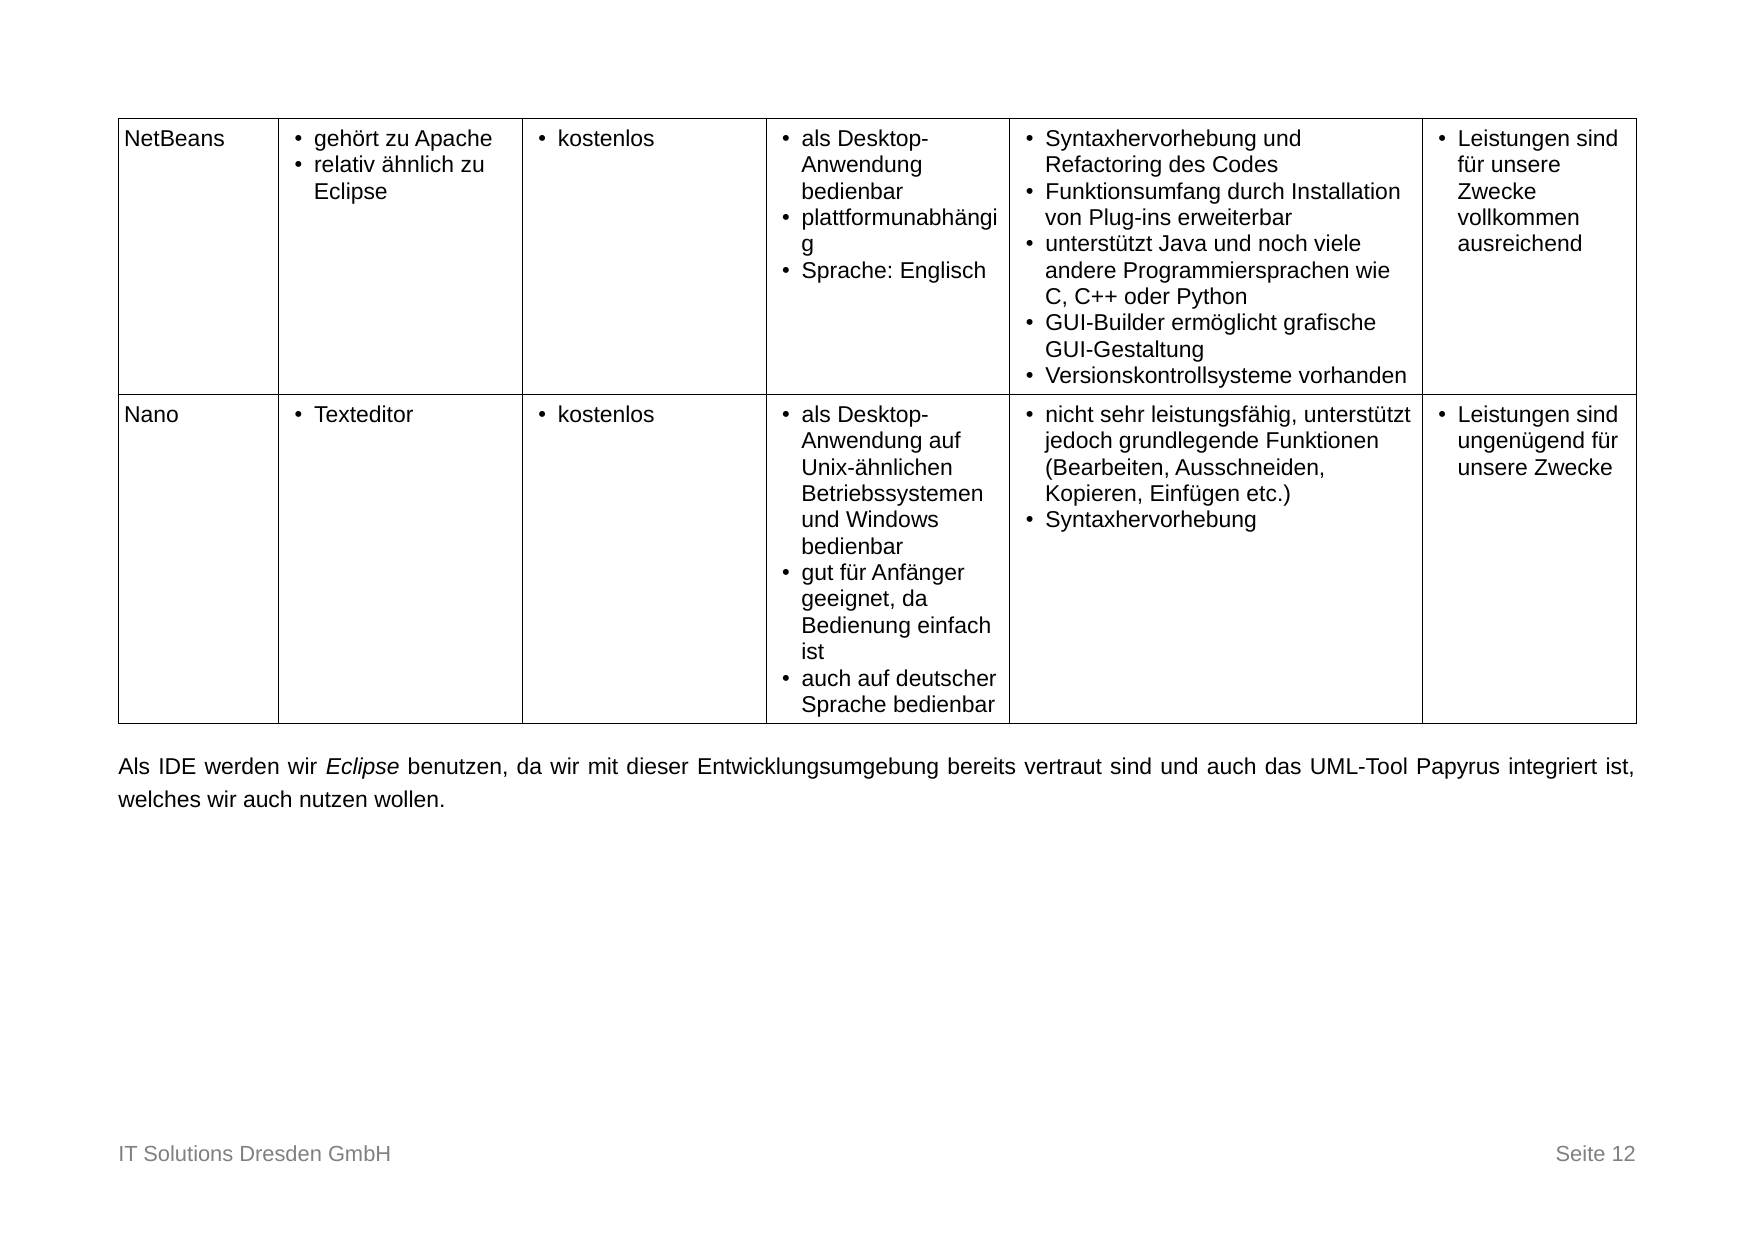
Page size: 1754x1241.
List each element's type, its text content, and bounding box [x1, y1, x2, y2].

table_cell NetBeans [119, 119, 278, 394]
table_cell kostenlos [523, 395, 766, 723]
table_cell als Desktop-Anwendung auf Unix-ähnlichen Betriebssystemen und Windows bedienbar gut für Anfänger geeignet, da Bedienung einfach ist auch auf deutscher Sprache bedienbar [767, 395, 1009, 723]
text Als IDE werden wir Eclipse benutzen, da wir mit dieser Entwicklungsumgebung bereits vertraut sind und auch das UML-Tool Papyrus integriert ist, welches wir auch nutzen wollen. [118, 753, 1636, 812]
table_cell kostenlos [523, 119, 766, 394]
table_cell Syntaxhervorhebung und Refactoring des Codes Funktionsumfang durch Installation von Plug-ins erweiterbar unterstützt Java und noch viele andere Programmiersprachen wie C, C++ oder Python GUI-Builder ermöglicht grafische GUI-Gestaltung Versionskontrollsysteme vorhanden [1010, 119, 1422, 394]
table_cell Nano [119, 395, 278, 723]
table_cell nicht sehr leistungsfähig, unterstützt jedoch grundlegende Funktionen (Bearbeiten, Ausschneiden, Kopieren, Einfügen etc.) Syntaxhervorhebung [1010, 395, 1422, 723]
table_cell Leistungen sind ungenügend für unsere Zwecke [1423, 395, 1636, 723]
table_cell als Desktop-Anwendung bedienbar plattformunabhängig Sprache: Englisch [767, 119, 1009, 394]
table_cell Texteditor [279, 395, 522, 723]
table_cell Leistungen sind für unsere Zwecke vollkommen ausreichend [1423, 119, 1636, 394]
table_cell gehört zu Apache relativ ähnlich zu Eclipse [279, 119, 522, 394]
